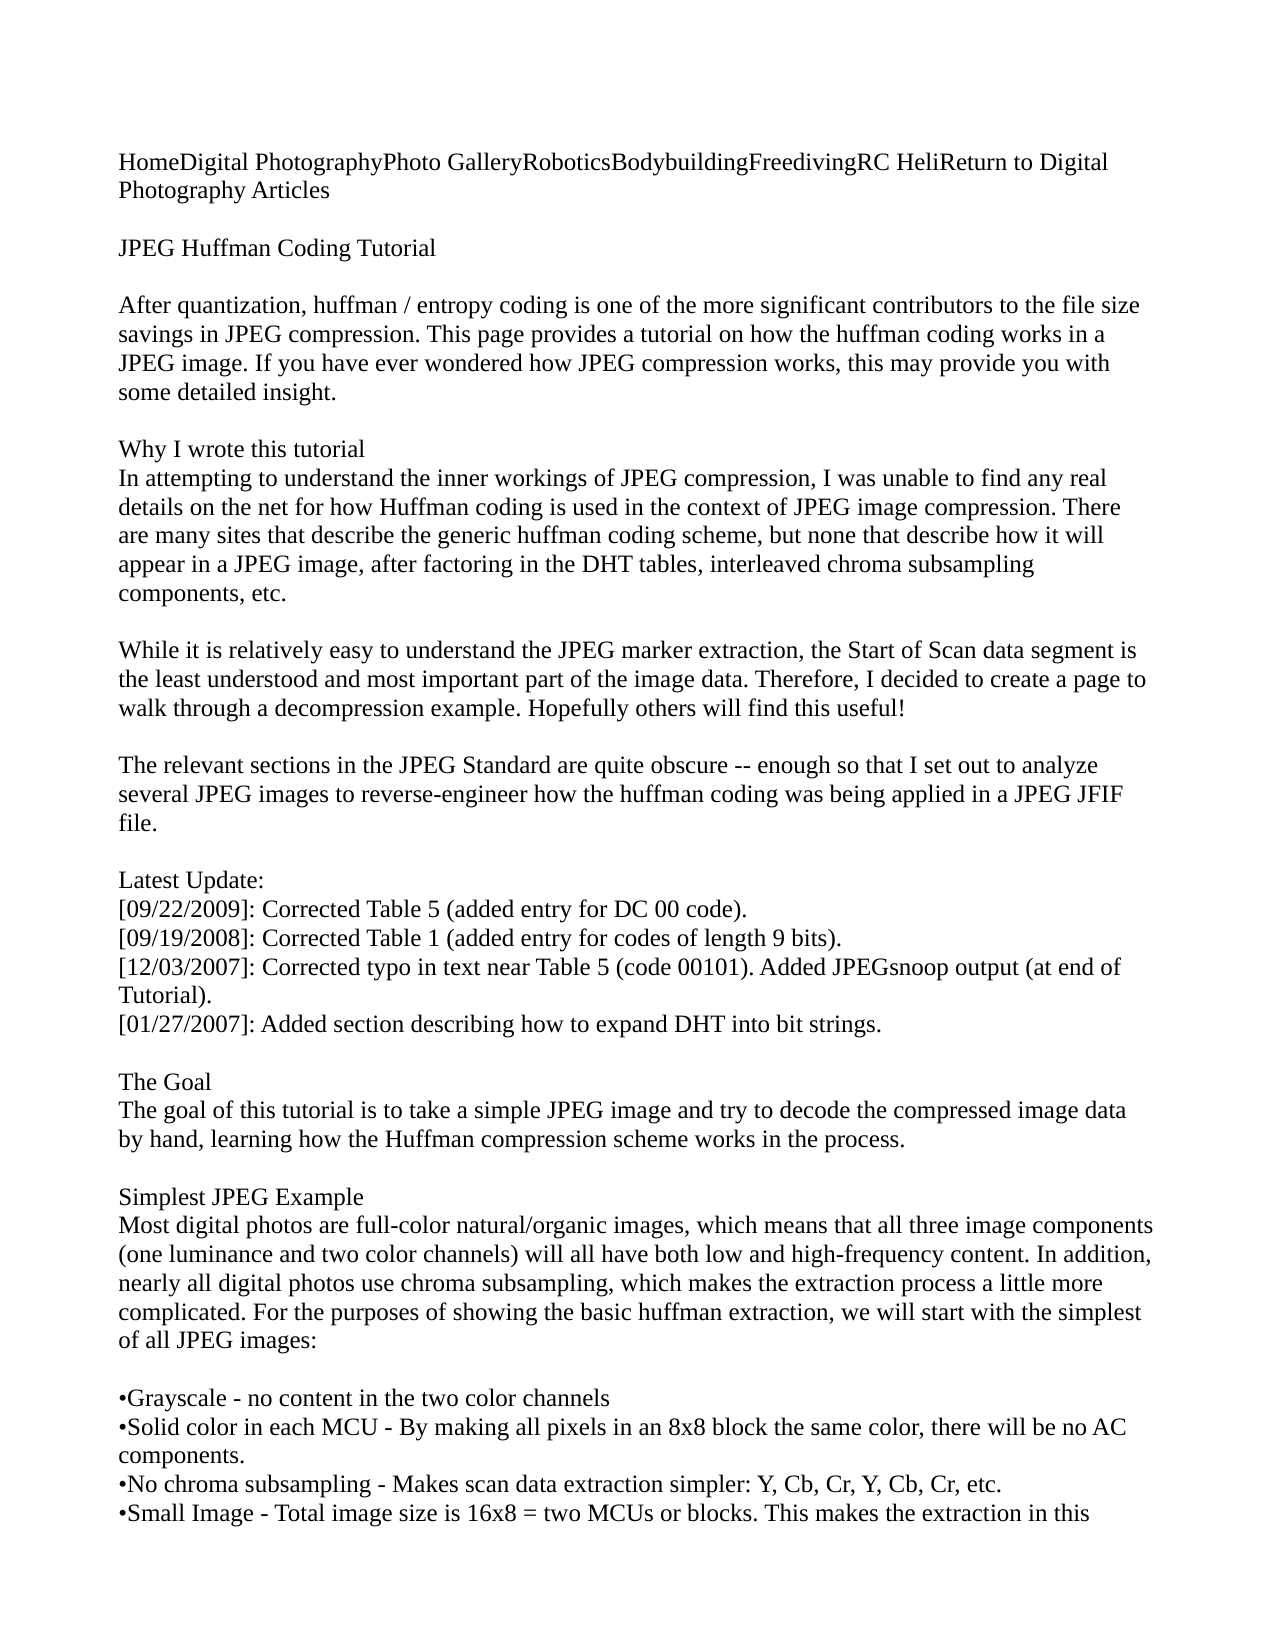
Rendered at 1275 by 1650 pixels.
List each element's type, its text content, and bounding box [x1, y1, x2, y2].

text While it is relatively easy to understand the JPEG marker extraction, the Start of Scan data segment is the least understood and most important part of the image data. Therefore, I decided to create a page to walk through a decompression example. Hopefully others will find this useful! The relevant sections in the JPEG Standard are quite obscure -- enough so that I set out to analyze several JPEG images to reverse-engineer how the huffman coding was being applied in a JPEG JFIF file. Latest Update: [09/22/2009]: Corrected Table 5 (added entry for DC 00 code). [09/19/2008]: Corrected Table 1 (added entry for codes of length 9 bits). [12/03/2007]: Corrected typo in text near Table 5 (code 00101). Added JPEGsnoop output (at end of Tutorial). [01/27/2007]: Added section describing how to expand DHT into bit strings. The Goal The goal of this tutorial is to take a simple JPEG image and try to decode the compressed image data by hand, learning how the Huffman compression scheme works in the process. Simplest JPEG Example Most digital photos are full-color natural/organic images, which means that all three image components (one luminance and two color channels) will all have both low and high-frequency content. In addition, nearly all digital photos use chroma subsampling, which makes the extraction process a little more complicated. For the purposes of showing the basic huffman extraction, we will start with the simplest of all JPEG images: •Grayscale - no content in the two color channels •Solid color in each MCU - By making all pixels in an 8x8 block the same color, there will be no AC components. •No chroma subsampling - Makes scan data extraction simpler: Y, Cb, Cr, Y, Cb, Cr, etc. •Small Image - Total image size is 16x8 = two MCUs or blocks. This makes the extraction in this [118, 636, 1157, 1527]
text HomeDigital PhotographyPhoto GalleryRoboticsBodybuildingFreedivingRC HeliReturn to Digital Photography Articles JPEG Huffman Coding Tutorial [118, 118, 1157, 262]
text After quantization, huffman / entropy coding is one of the more significant contributors to the file size savings in JPEG compression. This page provides a tutorial on how the huffman coding works in a JPEG image. If you have ever wondered how JPEG compression works, this may provide you with some detailed insight. Why I wrote this tutorial In attempting to understand the inner workings of JPEG compression, I was unable to find any real details on the net for how Huffman coding is used in the context of JPEG image compression. There are many sites that describe the generic huffman coding scheme, but none that describe how it will appear in a JPEG image, after factoring in the DHT tables, interleaved chroma subsampling components, etc. [118, 291, 1157, 607]
